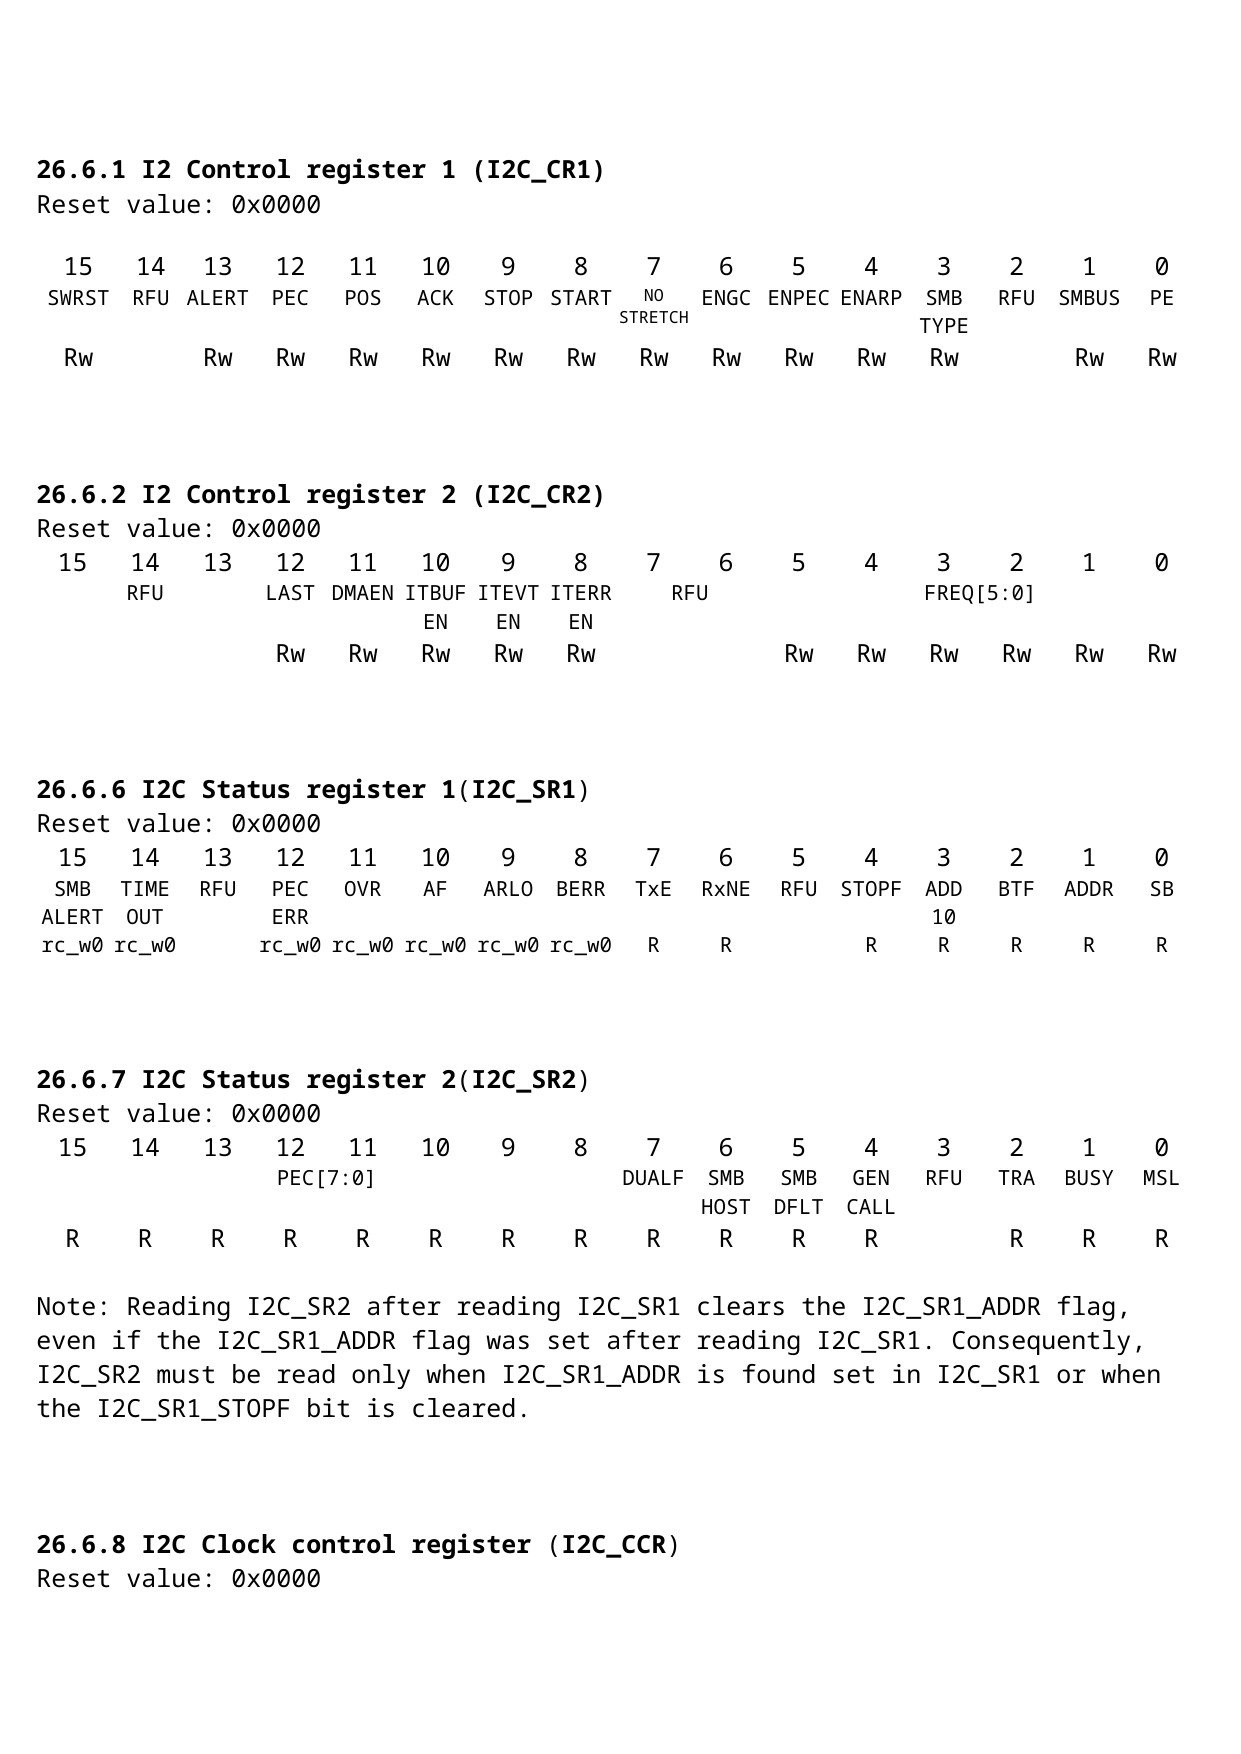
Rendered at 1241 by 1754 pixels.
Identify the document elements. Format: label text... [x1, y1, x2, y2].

table_cell RFU [762, 874, 835, 931]
table_header 13 [181, 544, 254, 578]
table_cell Rw [326, 635, 399, 669]
table_cell R [907, 931, 980, 959]
table_cell R [472, 1220, 544, 1254]
table_cell ADDR [1053, 874, 1125, 931]
table_cell R [1053, 1220, 1125, 1254]
table_cell R [835, 1220, 907, 1254]
table_cell rc_w0 [254, 931, 326, 959]
table_cell ENPEC [762, 283, 835, 340]
table_cell R [980, 931, 1053, 959]
table_header 3 [907, 1129, 980, 1163]
text 26.6.8 I2C Clock control register (I2C_CCR) [36, 1527, 1198, 1561]
table_header 3 [907, 840, 980, 874]
text 26.6.6 I2C Status register 1(I2C_SR1) [36, 772, 1198, 806]
table_header 4 [835, 544, 907, 578]
table_cell TIME OUT [109, 874, 181, 931]
table_cell LAST [254, 579, 326, 635]
table_header 10 [399, 1129, 472, 1163]
table_header 3 [907, 544, 980, 578]
table_header 13 [181, 249, 254, 283]
table_cell AF [399, 874, 472, 931]
table_header 7 [617, 249, 690, 283]
table_header 10 [399, 840, 472, 874]
table_cell Rw [907, 635, 980, 669]
table_header 14 [120, 249, 181, 283]
table_cell R [254, 1220, 326, 1254]
table_cell R [36, 1220, 109, 1254]
table_cell FREQ[5:0] [762, 579, 1198, 635]
table_cell rc_w0 [472, 931, 544, 959]
table_header 2 [980, 1129, 1053, 1163]
table_header 8 [544, 544, 617, 578]
table_cell PE [1125, 283, 1198, 340]
table_cell TRA [980, 1164, 1053, 1220]
table_cell Rw [327, 340, 399, 374]
table_header 10 [399, 249, 472, 283]
table_cell [762, 931, 835, 959]
table_cell ITBUFEN [399, 579, 472, 635]
table_cell ITEVTEN [472, 579, 544, 635]
table_header 1 [1053, 544, 1125, 578]
table_header 5 [762, 544, 835, 578]
table_header 8 [544, 249, 617, 283]
text 26.6.2 I2 Control register 2 (I2C_CR2) [36, 476, 1198, 510]
table_cell Rw [762, 635, 835, 669]
table_cell [181, 931, 254, 959]
table_cell SMBUS [1053, 283, 1125, 340]
text Note: Reading I2C_SR2 after reading I2C_SR1 clears the I2C_SR1_ADDR flag, even if the I2C_SR1_ADDR flag was set after reading I2C_SR1. Consequently, [36, 1288, 1198, 1357]
table_cell R [1125, 1220, 1198, 1254]
text Reset value: 0x0000 [36, 186, 1198, 220]
table_cell [36, 635, 254, 669]
text 26.6.7 I2C Status register 2(I2C_SR2) [36, 1061, 1198, 1095]
table_header 6 [690, 544, 762, 578]
table_cell PEC ERR [254, 874, 326, 931]
table_cell Rw [617, 340, 690, 374]
table_header 5 [762, 840, 835, 874]
table_cell ENARP [835, 283, 908, 340]
table_header 14 [109, 1129, 181, 1163]
table_header 13 [181, 1129, 254, 1163]
table_header 5 [762, 249, 835, 283]
table_cell RFU [617, 579, 762, 635]
table_header 0 [1125, 249, 1198, 283]
table_header 3 [908, 249, 980, 283]
table_cell R [617, 1220, 689, 1254]
table_header 7 [617, 840, 689, 874]
table_cell Rw [835, 340, 908, 374]
table_cell SB [1125, 874, 1198, 931]
table_header 2 [980, 544, 1053, 578]
table_cell POS [327, 283, 399, 340]
table_header 5 [762, 1129, 835, 1163]
table_cell STOP [472, 283, 544, 340]
text Reset value: 0x0000 [36, 806, 1198, 840]
table_header 9 [472, 249, 544, 283]
table_cell RFU [907, 1164, 980, 1220]
table_header 2 [980, 249, 1053, 283]
table_cell R [980, 1220, 1053, 1254]
table_header 7 [617, 544, 689, 578]
table_header 6 [690, 249, 762, 283]
table_cell SMB ALERT [36, 874, 109, 931]
text 26.6.1 I2 Control register 1 (I2C_CR1) [36, 152, 1198, 186]
table_cell Rw [399, 340, 472, 374]
table_cell Rw [690, 340, 762, 374]
table_header 14 [109, 544, 181, 578]
table_header 1 [1053, 249, 1125, 283]
table_header 4 [835, 1129, 907, 1163]
table_cell rc_w0 [36, 931, 109, 959]
table_header 9 [472, 544, 544, 578]
table_header 12 [254, 544, 326, 578]
text Reset value: 0x0000 [36, 510, 1198, 544]
table_cell R [690, 1220, 762, 1254]
table_cell Rw [399, 635, 472, 669]
table_cell Rw [835, 635, 907, 669]
table_cell ACK [399, 283, 472, 340]
table_cell [617, 635, 762, 669]
table_header 0 [1125, 544, 1198, 578]
table_cell NO STRETCH [617, 283, 690, 340]
table_header 13 [181, 840, 254, 874]
table_cell Rw [544, 635, 617, 669]
table_cell Rw [762, 340, 835, 374]
table_cell RFU [36, 579, 254, 635]
table_cell RFU [181, 874, 254, 931]
table_header 0 [1125, 840, 1198, 874]
table_cell ITERREN [544, 579, 617, 635]
table_cell ENGC [690, 283, 762, 340]
table_cell TxE [617, 874, 689, 931]
table_cell Rw [1125, 635, 1198, 669]
table_header 0 [1125, 1129, 1198, 1163]
text Reset value: 0x0000 [36, 1561, 1198, 1595]
table_cell BTF [980, 874, 1053, 931]
table_header 15 [36, 1129, 109, 1163]
table_cell R [1053, 931, 1125, 959]
text I2C_SR2 must be read only when I2C_SR1_ADDR is found set in I2C_SR1 or when the I2C_SR1_STOPF bit is cleared. [36, 1357, 1198, 1425]
table_header 15 [36, 840, 109, 874]
table_cell R [399, 1220, 472, 1254]
table_header 1 [1053, 840, 1125, 874]
table_header 7 [617, 1129, 689, 1163]
table_header 9 [472, 1129, 544, 1163]
table_cell R [544, 1220, 617, 1254]
table_header 10 [399, 544, 472, 578]
table_header 11 [326, 840, 399, 874]
table_cell RFU [120, 283, 181, 340]
table_cell R [1125, 931, 1198, 959]
table_cell Rw [1125, 340, 1198, 374]
table_cell R [181, 1220, 254, 1254]
table_cell R [762, 1220, 835, 1254]
table_header 12 [254, 840, 326, 874]
table_cell ADD 10 [907, 874, 980, 931]
table_cell OVR [326, 874, 399, 931]
table_header 8 [544, 840, 617, 874]
table_cell Rw [181, 340, 254, 374]
table_cell Rw [472, 340, 544, 374]
table_header 11 [327, 249, 399, 283]
table_cell Rw [254, 340, 327, 374]
table_cell SWRST [36, 283, 120, 340]
table_cell R [835, 931, 907, 959]
table_cell Rw [1053, 635, 1125, 669]
table_cell BUSY [1053, 1164, 1125, 1220]
table_cell BERR [544, 874, 617, 931]
table_cell [980, 340, 1053, 374]
table_header 4 [835, 840, 907, 874]
table_cell R [617, 931, 689, 959]
table_header 11 [326, 544, 399, 578]
table_cell Rw [544, 340, 617, 374]
table_cell rc_w0 [399, 931, 472, 959]
table_header 15 [36, 544, 109, 578]
table_cell SMB TYPE [908, 283, 980, 340]
table_header 11 [326, 1129, 399, 1163]
table_header 9 [472, 840, 544, 874]
table_cell SMB HOST [690, 1164, 762, 1220]
table_cell Rw [908, 340, 980, 374]
table_cell STOPF [835, 874, 907, 931]
table_header 2 [980, 840, 1053, 874]
table_cell RxNE [690, 874, 762, 931]
table_cell RFU [980, 283, 1053, 340]
table_cell DMAEN [326, 579, 399, 635]
table_cell PEC[7:0] [36, 1164, 617, 1220]
table_cell [120, 340, 181, 374]
table_header 12 [254, 1129, 326, 1163]
table_header 15 [36, 249, 120, 283]
table_cell R [326, 1220, 399, 1254]
table_cell rc_w0 [109, 931, 181, 959]
table_cell GEN CALL [835, 1164, 907, 1220]
table_cell START [544, 283, 617, 340]
table_cell rc_w0 [326, 931, 399, 959]
table_cell R [109, 1220, 181, 1254]
table_header 6 [690, 840, 762, 874]
table_header 12 [254, 249, 327, 283]
table_cell ALERT [181, 283, 254, 340]
table_cell Rw [254, 635, 326, 669]
table_cell MSL [1125, 1164, 1198, 1220]
table_cell [907, 1220, 980, 1254]
table_header 6 [690, 1129, 762, 1163]
table_cell R [690, 931, 762, 959]
table_cell ARLO [472, 874, 544, 931]
table_header 1 [1053, 1129, 1125, 1163]
table_header 14 [109, 840, 181, 874]
table_cell Rw [980, 635, 1053, 669]
table_cell PEC [254, 283, 327, 340]
table_cell SMB DFLT [762, 1164, 835, 1220]
table_cell rc_w0 [544, 931, 617, 959]
table_header 4 [835, 249, 908, 283]
table_cell Rw [472, 635, 544, 669]
table_header 8 [544, 1129, 617, 1163]
table_cell DUALF [617, 1164, 689, 1220]
text Reset value: 0x0000 [36, 1095, 1198, 1129]
table_cell Rw [36, 340, 120, 374]
table_cell Rw [1053, 340, 1125, 374]
